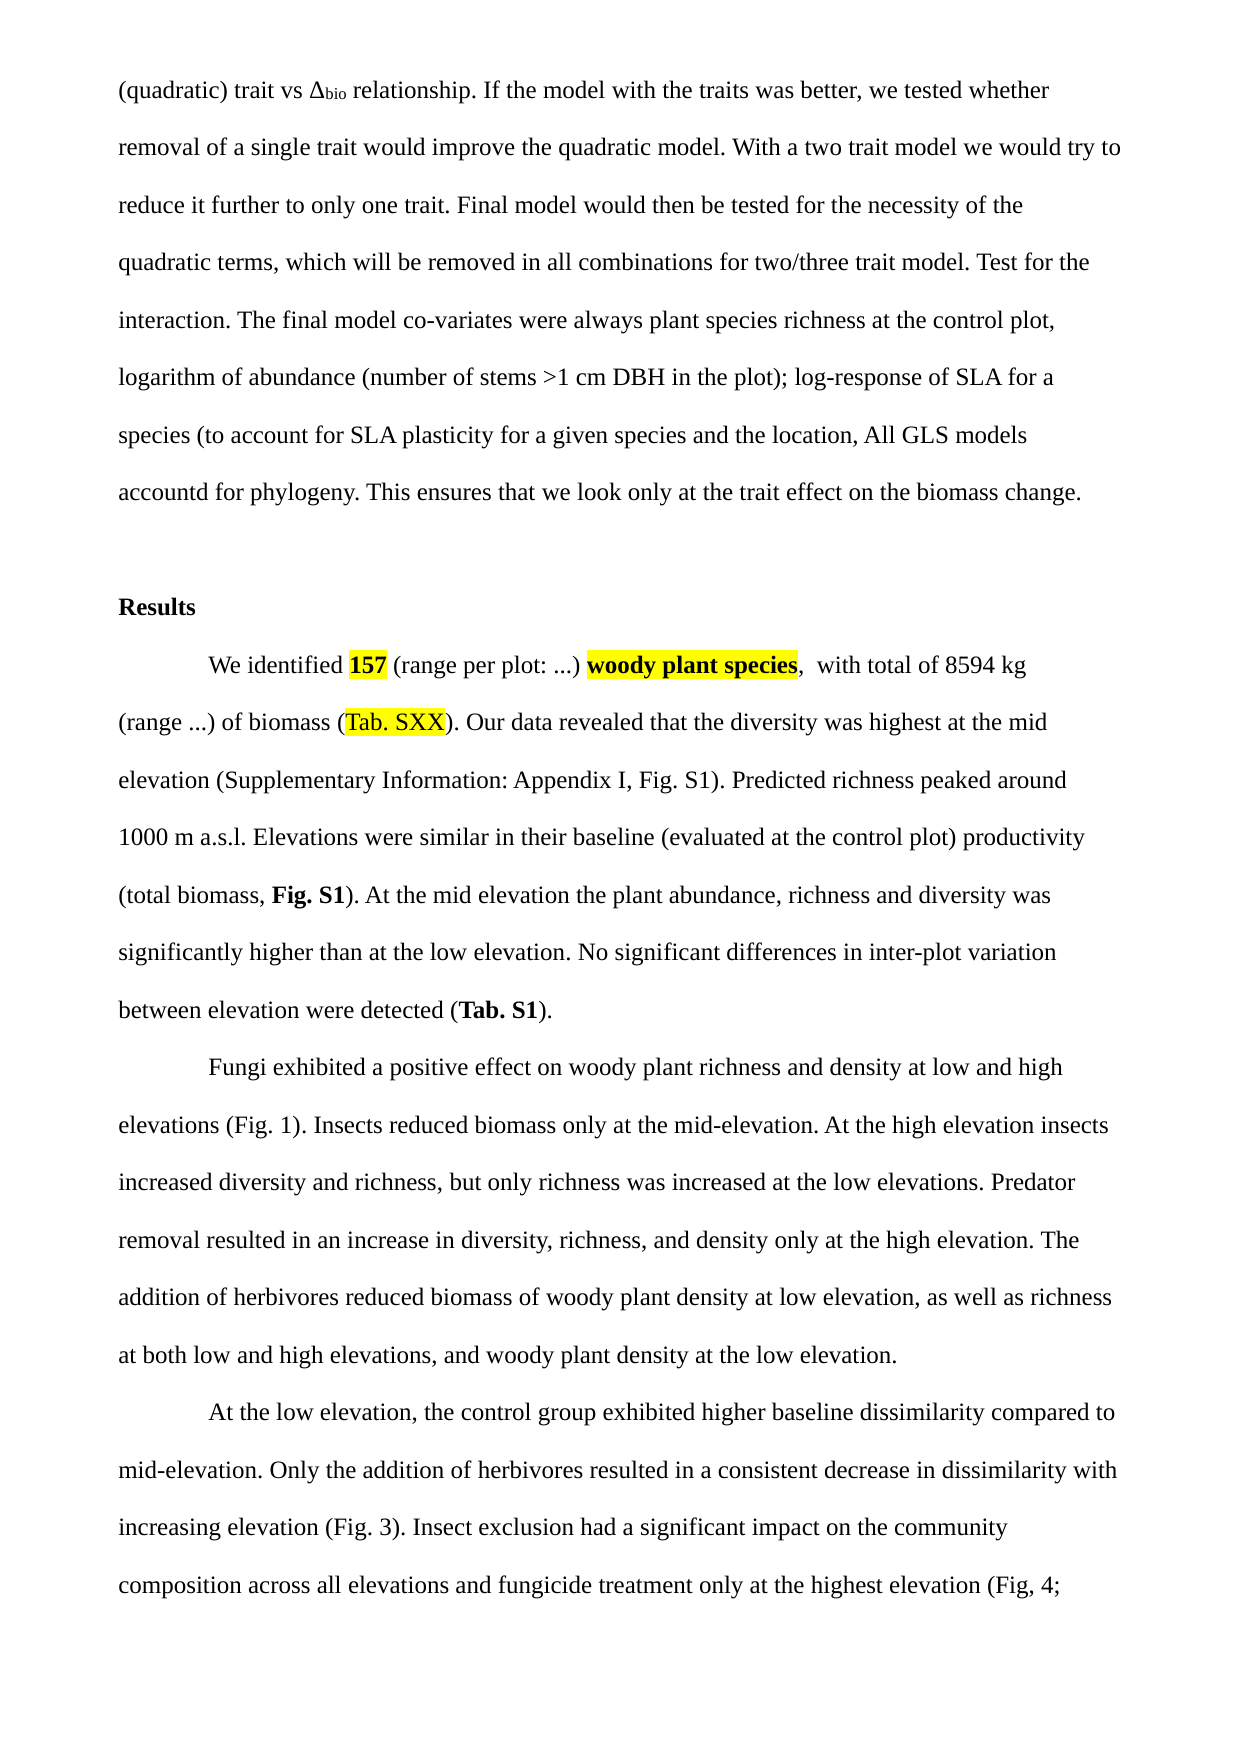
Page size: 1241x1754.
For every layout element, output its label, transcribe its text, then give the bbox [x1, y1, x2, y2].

text We identified 157 (range per plot: ...) woody plant species, with total of 8594 kg (range ...) of biomass (Tab. SXX). Our data revealed that the diversity was highest at the mid elevation (Supplementary Information: Appendix I, Fig. S1). Predicted richness peaked around 1000 m a.s.l. Elevations were similar in their baseline (evaluated at the control plot) productivity (total biomass, Fig. S1). At the mid elevation the plant abundance, richness and diversity was significantly higher than at the low elevation. No significant differences in inter-plot variation between elevation were detected (Tab. S1). [118, 650, 1122, 1024]
text (quadratic) trait vs Δbio relationship. If the model with the traits was better, we tested whether removal of a single trait would improve the quadratic model. With a two trait model we would try to reduce it further to only one trait. Final model would then be tested for the necessity of the quadratic terms, which will be removed in all combinations for two/three trait model. Test for the interaction. The final model co-variates were always plant species richness at the control plot, logarithm of abundance (number of stems >1 cm DBH in the plot); log-response of SLA for a species (to account for SLA plasticity for a given species and the location, All GLS models accountd for phylogeny. This ensures that we look only at the trait effect on the biomass change. [118, 75, 1122, 506]
text At the low elevation, the control group exhibited higher baseline dissimilarity compared to mid-elevation. Only the addition of herbivores resulted in a consistent decrease in dissimilarity with increasing elevation (Fig. 3). Insect exclusion had a significant impact on the community composition across all elevations and fungicide treatment only at the highest elevation (Fig, 4; [118, 1397, 1122, 1599]
text Results [118, 592, 1122, 621]
text Fungi exhibited a positive effect on woody plant richness and density at low and high elevations (Fig. 1). Insects reduced biomass only at the mid-elevation. At the high elevation insects increased diversity and richness, but only richness was increased at the low elevations. Predator removal resulted in an increase in diversity, richness, and density only at the high elevation. The addition of herbivores reduced biomass of woody plant density at low elevation, as well as richness at both low and high elevations, and woody plant density at the low elevation. [118, 1052, 1122, 1369]
